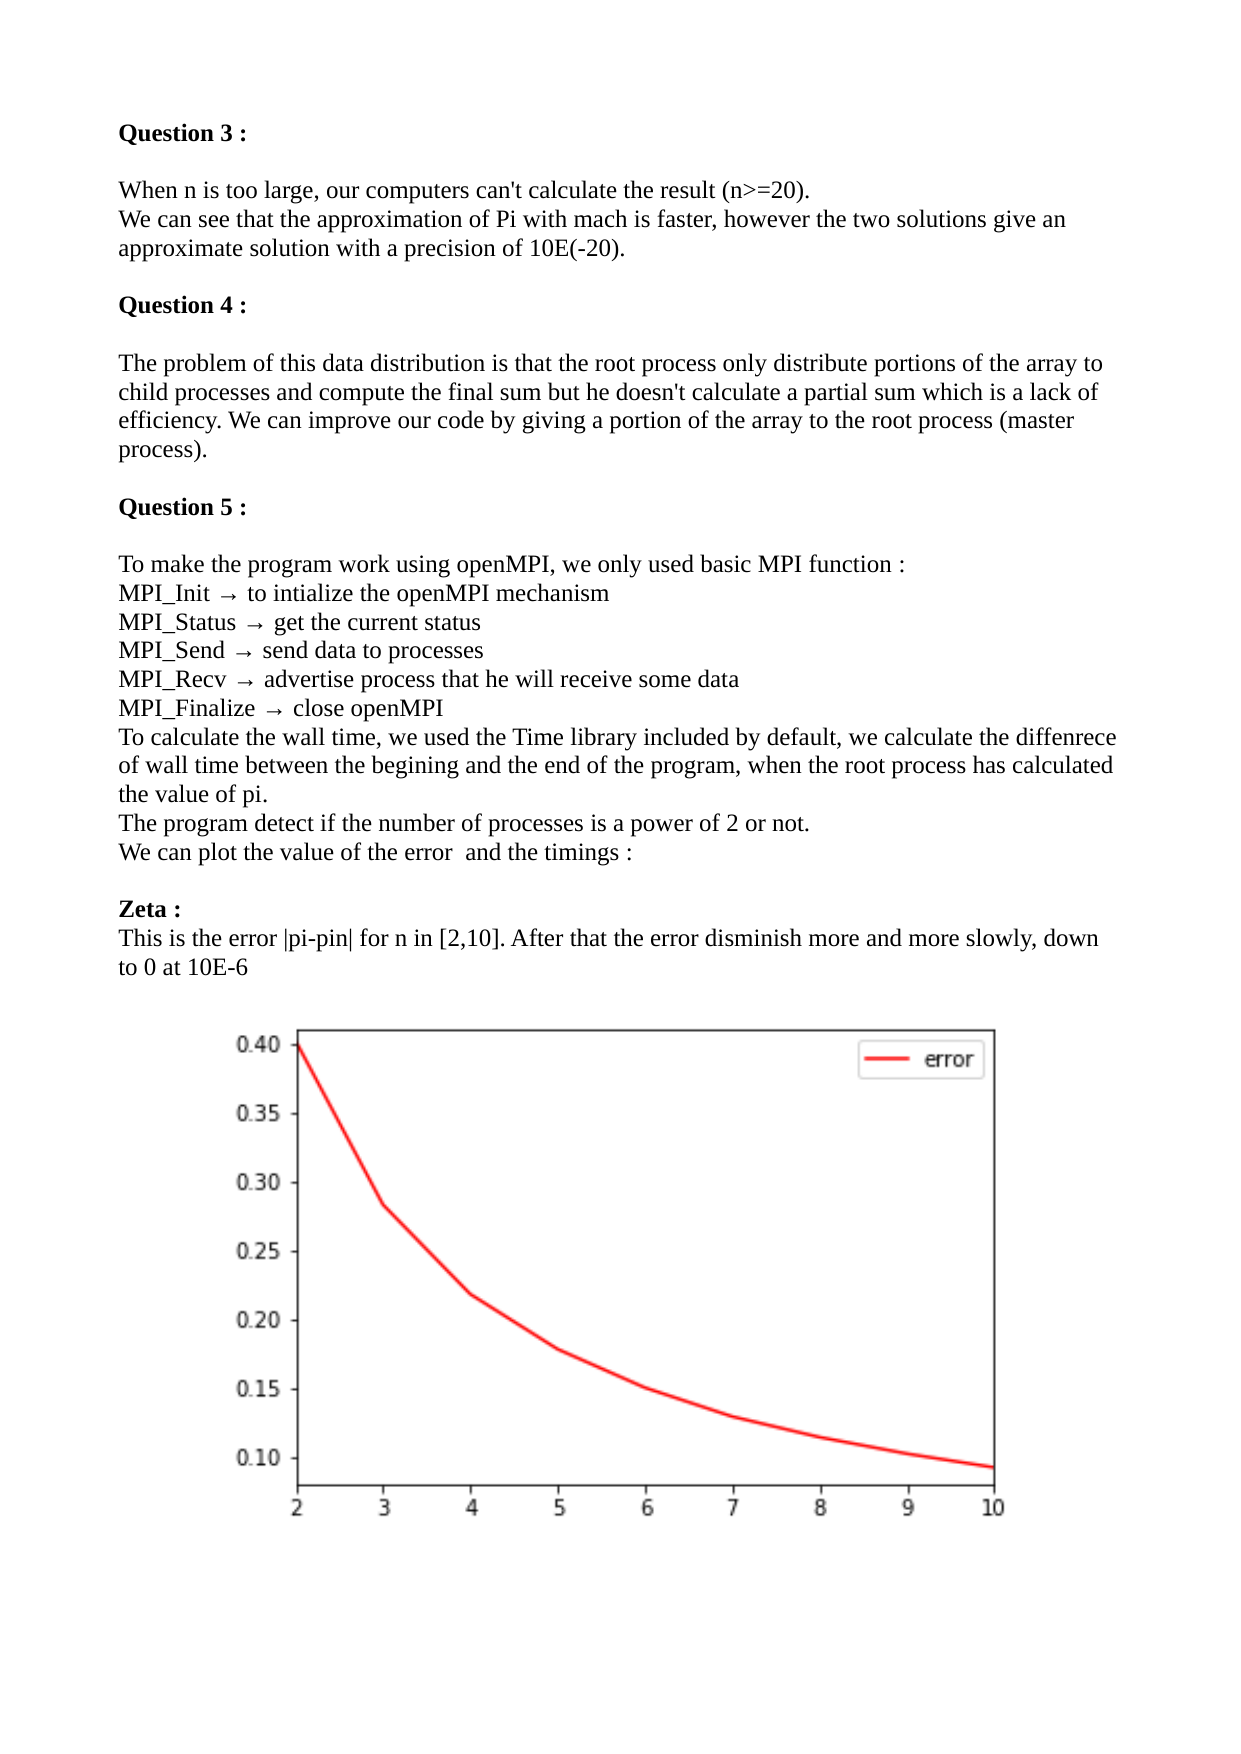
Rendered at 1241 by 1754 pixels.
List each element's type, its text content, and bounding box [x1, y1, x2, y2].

text We can plot the value of the error and the timings : [118, 837, 1122, 866]
text MPI_Send → send data to processes [118, 636, 1122, 664]
text Zeta : [118, 894, 1122, 923]
text MPI_Init → to intialize the openMPI mechanism [118, 578, 1122, 607]
text The problem of this data distribution is that the root process only distribute portions of the array to child processes and compute the final sum but he doesn't calculate a partial sum which is a lack of efficiency. We can improve our code by giving a portion of the array to the root process (master process). [118, 348, 1122, 463]
text MPI_Status → get the current status [118, 607, 1122, 636]
text When n is too large, our computers can't calculate the result (n>=20). [118, 176, 1122, 204]
text To calculate the wall time, we used the Time library included by default, we calculate the diffenrece of wall time between the begining and the end of the program, when the root process has calculated the value of pi. [118, 722, 1122, 808]
text MPI_Recv → advertise process that he will receive some data [118, 664, 1122, 693]
picture [220, 1009, 1021, 1535]
text Question 3 : [118, 118, 1122, 147]
text To make the program work using openMPI, we only used basic MPI function : [118, 549, 1122, 578]
text Question 5 : [118, 492, 1122, 521]
text Question 4 : [118, 291, 1122, 319]
text This is the error |pi-pin| for n in [2,10]. After that the error disminish more and more slowly, down to 0 at 10E-6 [118, 923, 1122, 981]
text The program detect if the number of processes is a power of 2 or not. [118, 808, 1122, 837]
text MPI_Finalize → close openMPI [118, 693, 1122, 722]
text We can see that the approximation of Pi with mach is faster, however the two solutions give an approximate solution with a precision of 10E(-20). [118, 204, 1122, 262]
